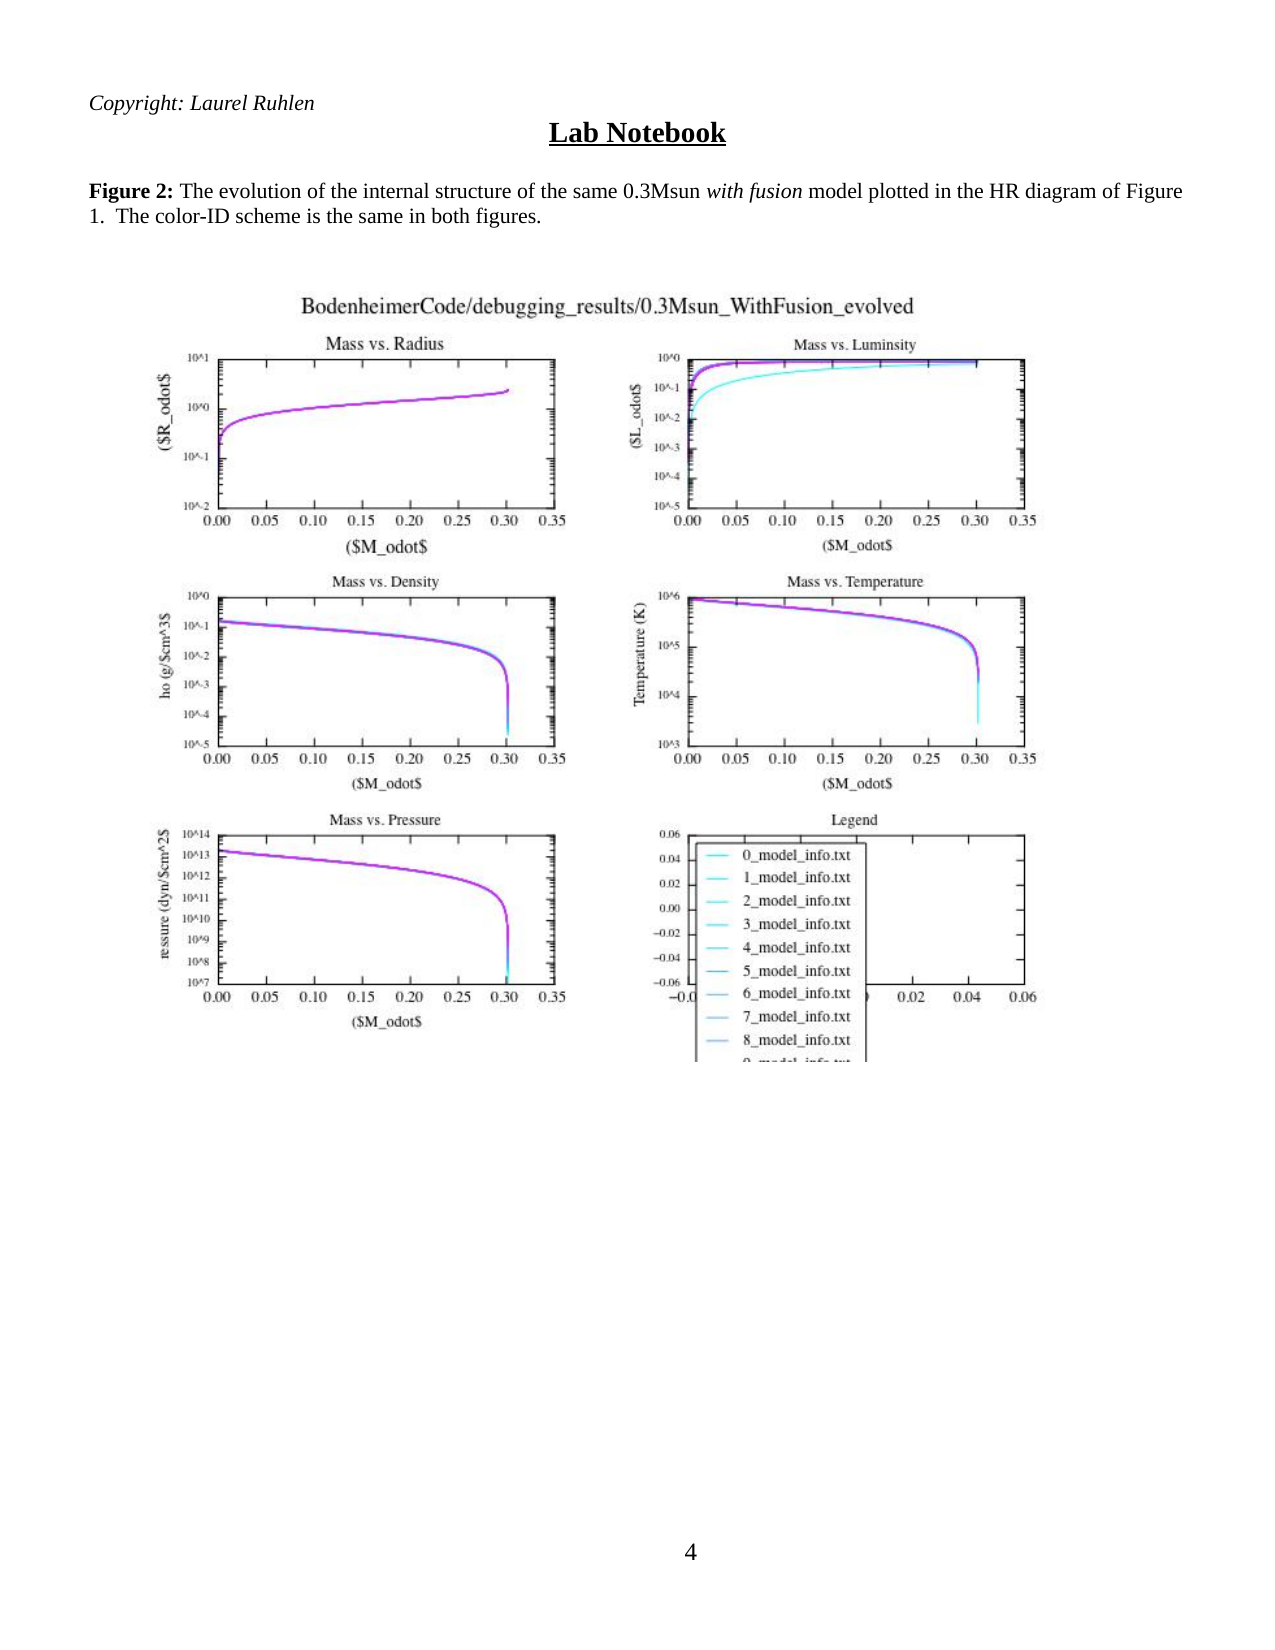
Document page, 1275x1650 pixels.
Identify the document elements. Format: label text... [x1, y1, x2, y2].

text Figure 2: The evolution of the internal structure of the same 0.3Msun with fusion model plotted in the HR diagram of Figure 1. The color-ID scheme is the same in both figures. [88, 178, 1186, 229]
text [89, 1062, 1127, 1090]
picture [88, 282, 1128, 1062]
